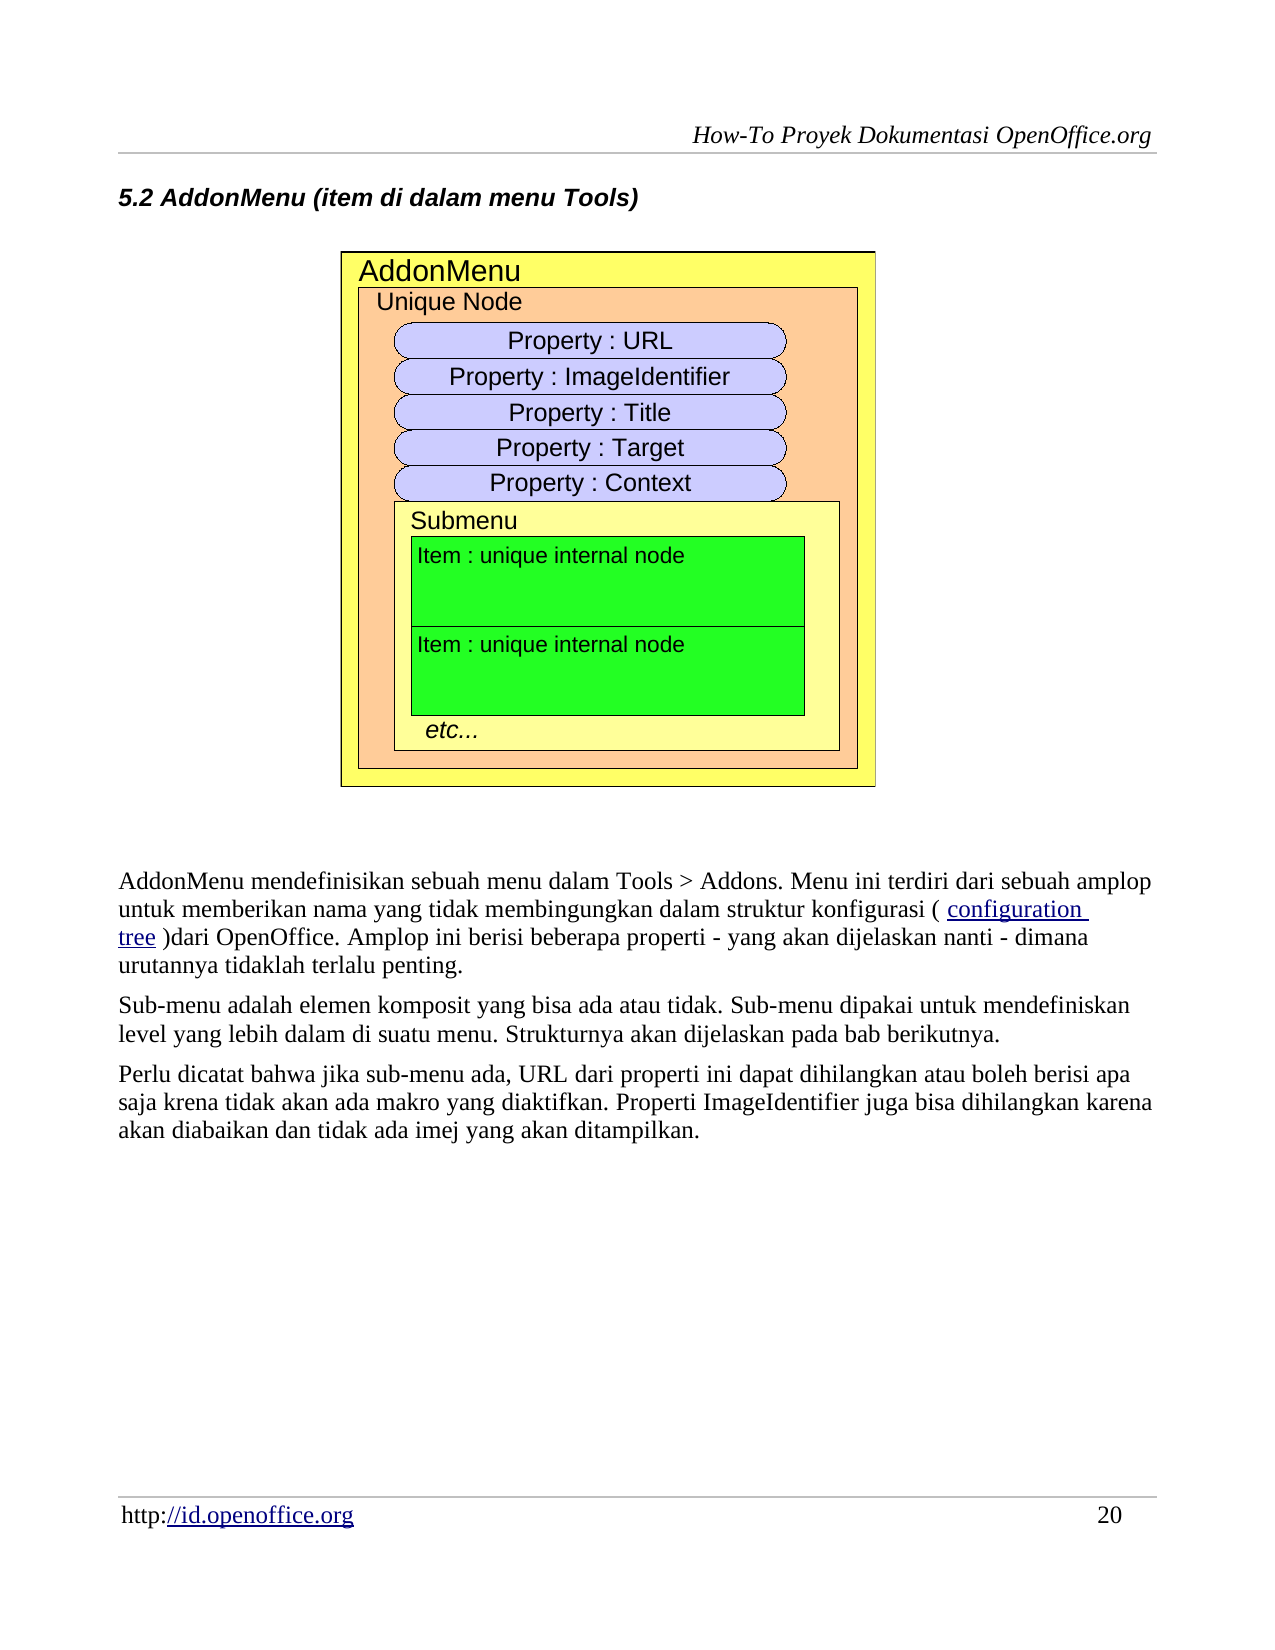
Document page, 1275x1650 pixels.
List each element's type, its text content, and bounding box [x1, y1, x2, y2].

text AddonMenu mendefinisikan sebuah menu dalam Tools > Addons. Menu ini terdiri dari sebuah amplop untuk memberikan nama yang tidak membingungkan dalam struktur konfigurasi ( configuration tree )dari OpenOffice. Amplop ini berisi beberapa properti - yang akan dijelaskan nanti - dimana urutannya tidaklah terlalu penting. [118, 867, 1157, 979]
text Sub-menu adalah elemen komposit yang bisa ada atau tidak. Sub-menu dipakai untuk mendefiniskan level yang lebih dalam di suatu menu. Strukturnya akan dijelaskan pada bab berikutnya. [118, 991, 1157, 1047]
subtitle AddonMenu (item di dalam menu Tools) [118, 183, 1157, 212]
text Perlu dicatat bahwa jika sub-menu ada, URL dari properti ini dapat dihilangkan atau boleh berisi apa saja krena tidak akan ada makro yang diaktifkan. Properti ImageIdentifier juga bisa dihilangkan karena akan diabaikan dan tidak ada imej yang akan ditampilkan. [118, 1060, 1157, 1144]
